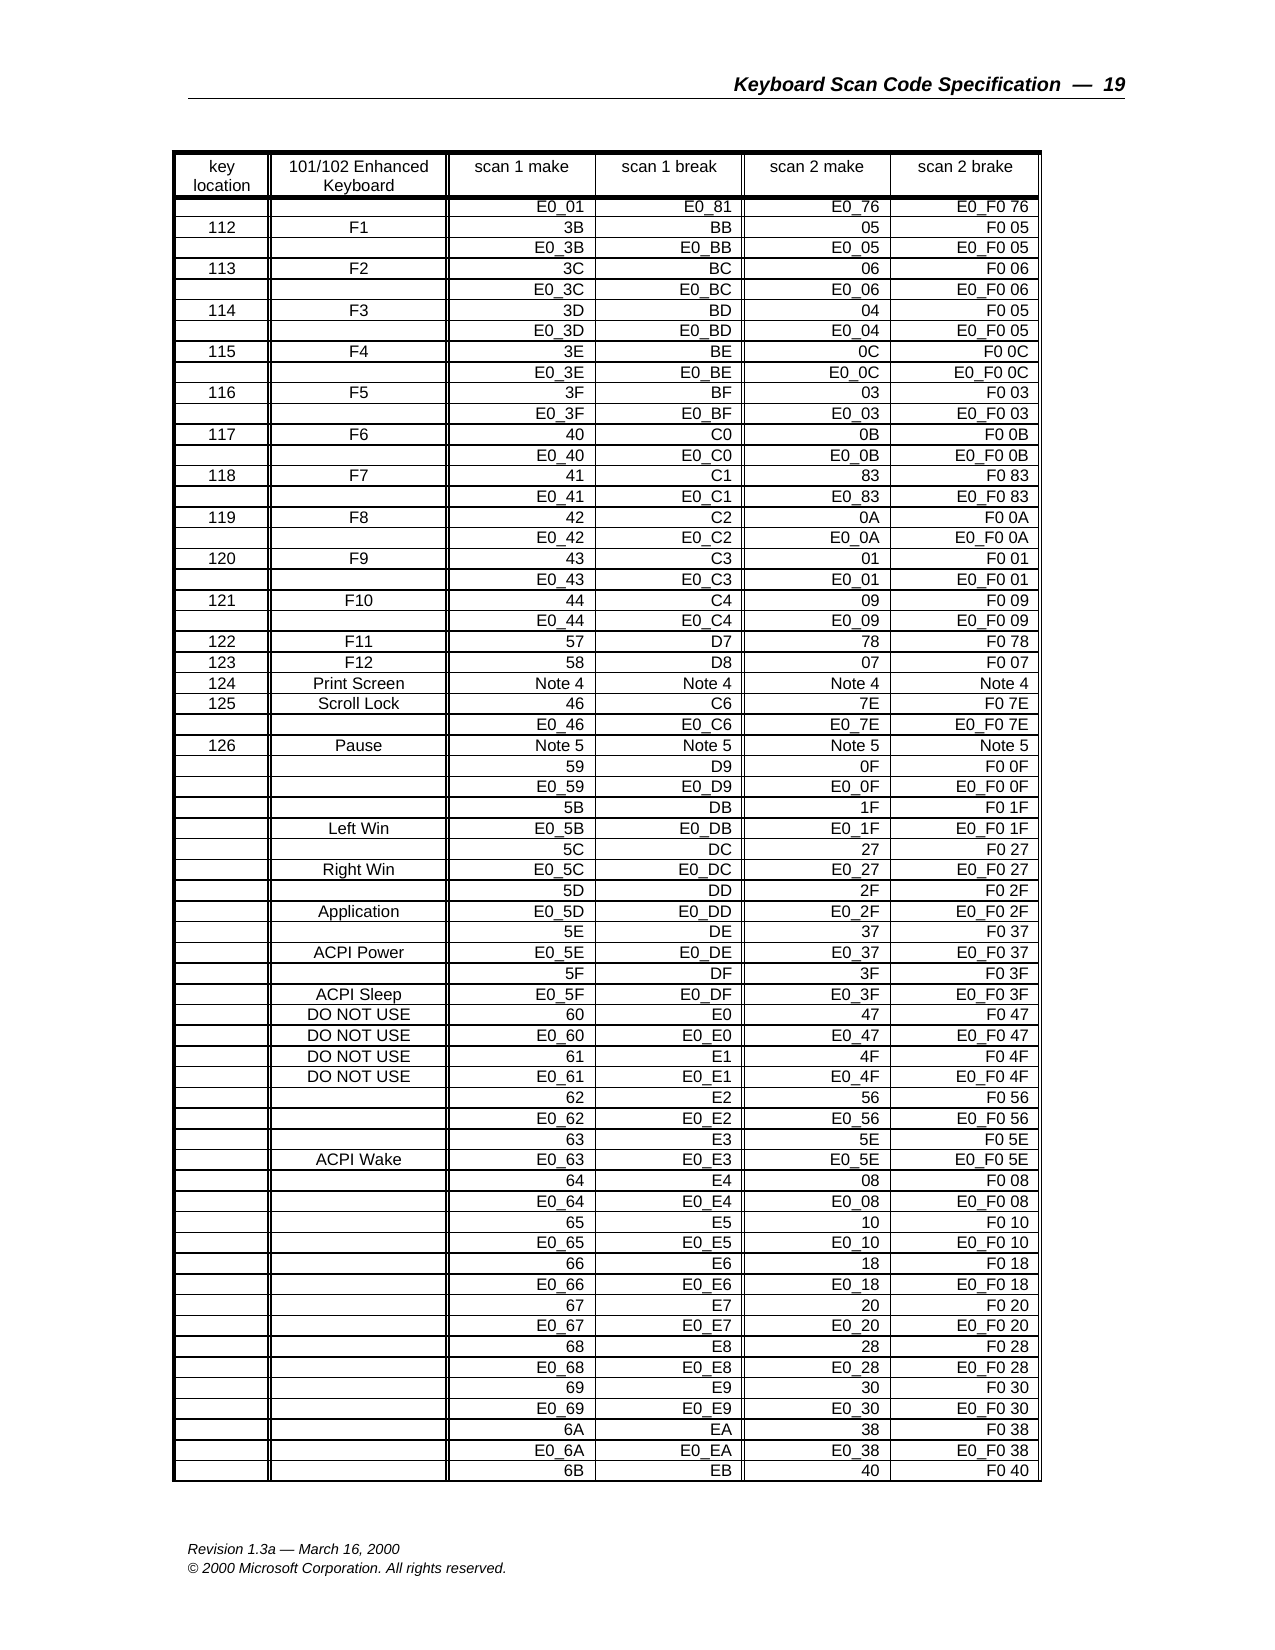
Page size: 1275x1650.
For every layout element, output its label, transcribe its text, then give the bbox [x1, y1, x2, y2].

table_cell [176, 280, 267, 299]
table_cell [272, 1461, 445, 1480]
table_header scan 2 make [745, 155, 890, 195]
table_cell [176, 902, 267, 921]
table_cell F2 [272, 259, 445, 278]
table_cell E0_E6 [596, 1275, 741, 1294]
table_cell E0_47 [745, 1026, 890, 1045]
table_cell [176, 964, 267, 983]
table_cell E9 [596, 1378, 741, 1397]
table_cell E0_5E [745, 1150, 890, 1169]
table_header 101/102 Enhanced Keyboard [272, 155, 445, 195]
table_cell 117 [176, 425, 267, 444]
table_cell F0 01 [891, 549, 1038, 568]
table_cell F0 08 [891, 1171, 1038, 1190]
table_cell Note 4 [450, 673, 595, 693]
table_cell E0_04 [745, 321, 890, 340]
table_cell 4F [745, 1047, 890, 1066]
table_cell [272, 321, 445, 340]
table_cell BB [596, 217, 741, 237]
table_cell 42 [450, 508, 595, 527]
table_cell [176, 1047, 267, 1066]
table_cell E0_E9 [596, 1399, 741, 1418]
table_cell E0_20 [745, 1316, 890, 1335]
table_cell 121 [176, 591, 267, 610]
table_cell 3E [450, 342, 595, 361]
table_cell Note 5 [450, 736, 595, 755]
table_cell E0_63 [450, 1150, 595, 1169]
table_cell [272, 1399, 445, 1418]
table_cell E0_DB [596, 819, 741, 838]
table_cell E0_F0 3F [891, 985, 1038, 1003]
table_cell [176, 1005, 267, 1024]
table_cell [176, 1295, 267, 1314]
table_cell E0_1F [745, 819, 890, 838]
table_cell E0_08 [745, 1192, 890, 1211]
table_cell F0 83 [891, 466, 1038, 485]
table_cell 3B [450, 217, 595, 237]
table_header key location [176, 155, 267, 195]
table_cell E0_40 [450, 446, 595, 464]
table_cell F0 2F [891, 881, 1038, 900]
table_cell E0_DF [596, 985, 741, 1003]
table_cell E0_3D [450, 321, 595, 340]
table_cell Note 5 [891, 736, 1038, 755]
table_cell DC [596, 839, 741, 858]
table_cell [272, 964, 445, 983]
table_cell DF [596, 964, 741, 983]
table_cell E0_DC [596, 860, 741, 879]
table_cell E0_E3 [596, 1150, 741, 1169]
table_cell E0_F0 4F [891, 1067, 1038, 1086]
table_cell [176, 1337, 267, 1356]
table_cell 126 [176, 736, 267, 755]
table_cell Left Win [272, 819, 445, 838]
table_cell 61 [450, 1047, 595, 1066]
table_cell E0_E7 [596, 1316, 741, 1335]
table_cell 0F [745, 756, 890, 776]
table_cell [176, 1358, 267, 1377]
table_cell EA [596, 1420, 741, 1439]
table_cell 64 [450, 1171, 595, 1190]
table_cell E0_F0 2F [891, 902, 1038, 921]
table_header scan 1 make [450, 155, 595, 195]
table_cell E0_F0 0C [891, 363, 1038, 382]
table_cell C6 [596, 694, 741, 713]
table_cell F0 3F [891, 964, 1038, 983]
table_cell [176, 1026, 267, 1045]
table_cell E0_F0 5E [891, 1150, 1038, 1169]
table_cell [176, 922, 267, 941]
table_cell E0_68 [450, 1358, 595, 1377]
table_cell Pause [272, 736, 445, 755]
table_cell [176, 839, 267, 858]
table_cell 113 [176, 259, 267, 278]
table_cell 114 [176, 300, 267, 319]
table_cell F0 56 [891, 1088, 1038, 1107]
table_cell 3F [450, 383, 595, 402]
table_cell C0 [596, 425, 741, 444]
table_cell E0_5C [450, 860, 595, 879]
table_cell E0_64 [450, 1192, 595, 1211]
table_cell [176, 238, 267, 257]
table_cell E0_66 [450, 1275, 595, 1294]
table_cell 78 [745, 632, 890, 651]
table_cell 66 [450, 1254, 595, 1273]
table_cell 116 [176, 383, 267, 402]
table_cell 01 [745, 549, 890, 568]
table_cell E0_F0 10 [891, 1233, 1038, 1252]
table_cell E0_42 [450, 528, 595, 547]
table_cell 63 [450, 1130, 595, 1149]
table_cell E0_37 [745, 943, 890, 962]
table_cell [176, 1130, 267, 1149]
table_cell D8 [596, 653, 741, 672]
table_cell E0_01 [745, 570, 890, 589]
table_cell [272, 1212, 445, 1232]
table_cell 37 [745, 922, 890, 941]
table_cell [272, 777, 445, 796]
table_cell Note 4 [891, 673, 1038, 693]
table_cell [176, 1109, 267, 1128]
table_cell 120 [176, 549, 267, 568]
table_cell E0_7E [745, 715, 890, 734]
table_cell 40 [450, 425, 595, 444]
table_cell 6B [450, 1461, 595, 1480]
table_cell [176, 1171, 267, 1190]
table_cell 119 [176, 508, 267, 527]
table_cell F3 [272, 300, 445, 319]
table_cell [272, 200, 445, 216]
table_cell E0_F0 56 [891, 1109, 1038, 1128]
table_cell [272, 1316, 445, 1335]
table_cell E0_BB [596, 238, 741, 257]
table_cell E0_6A [450, 1441, 595, 1459]
table_cell 5E [745, 1130, 890, 1149]
table_cell [176, 819, 267, 838]
table_cell E0_EA [596, 1441, 741, 1459]
table_cell [272, 1130, 445, 1149]
table_cell [272, 1192, 445, 1211]
table_cell Note 4 [745, 673, 890, 693]
table_cell E0_43 [450, 570, 595, 589]
table_cell E0_BC [596, 280, 741, 299]
table_cell E0_5F [450, 985, 595, 1003]
table_cell E0_F0 06 [891, 280, 1038, 299]
table_cell [176, 1212, 267, 1232]
table_cell [272, 1337, 445, 1356]
table_cell [272, 280, 445, 299]
table_cell [272, 1109, 445, 1128]
table_cell E0_E8 [596, 1358, 741, 1377]
table_cell 0A [745, 508, 890, 527]
table_cell E0_5B [450, 819, 595, 838]
table_cell 27 [745, 839, 890, 858]
table_cell E0_C6 [596, 715, 741, 734]
table_cell F12 [272, 653, 445, 672]
table_cell DE [596, 922, 741, 941]
table_cell [176, 1378, 267, 1397]
table_cell F0 78 [891, 632, 1038, 651]
table_cell [272, 1275, 445, 1294]
table_cell F0 28 [891, 1337, 1038, 1356]
table_cell E0_F0 03 [891, 404, 1038, 423]
table_cell E0_F0 01 [891, 570, 1038, 589]
table_cell E0_0A [745, 528, 890, 547]
table_cell [272, 715, 445, 734]
table_cell F0 0B [891, 425, 1038, 444]
table_cell [176, 1275, 267, 1294]
table_cell E0_BE [596, 363, 741, 382]
table_cell 41 [450, 466, 595, 485]
table_cell E3 [596, 1130, 741, 1149]
table_cell E0_E0 [596, 1026, 741, 1045]
table_cell E0_4F [745, 1067, 890, 1086]
table_cell 43 [450, 549, 595, 568]
table_cell [176, 777, 267, 796]
table_cell [176, 200, 267, 216]
table_cell DO NOT USE [272, 1047, 445, 1066]
table_cell 3C [450, 259, 595, 278]
table_cell E4 [596, 1171, 741, 1190]
table_cell F0 10 [891, 1212, 1038, 1232]
table_cell E0_F0 08 [891, 1192, 1038, 1211]
table_cell F10 [272, 591, 445, 610]
table_cell 124 [176, 673, 267, 693]
table_cell E0_F0 37 [891, 943, 1038, 962]
table_cell 7E [745, 694, 890, 713]
table_cell F0 0C [891, 342, 1038, 361]
table_cell 40 [745, 1461, 890, 1480]
table_cell F8 [272, 508, 445, 527]
table_cell [272, 1233, 445, 1252]
table_cell E0_83 [745, 487, 890, 506]
table_cell 125 [176, 694, 267, 713]
table_cell E0_F0 0F [891, 777, 1038, 796]
table_cell 05 [745, 217, 890, 237]
table_cell E0_F0 83 [891, 487, 1038, 506]
table_cell E8 [596, 1337, 741, 1356]
table_cell 04 [745, 300, 890, 319]
table_cell F9 [272, 549, 445, 568]
table_cell DO NOT USE [272, 1067, 445, 1086]
table_cell E0_65 [450, 1233, 595, 1252]
table_cell 5F [450, 964, 595, 983]
table_cell ACPI Power [272, 943, 445, 962]
table_cell [176, 321, 267, 340]
table_cell E0_E4 [596, 1192, 741, 1211]
table_cell E0_46 [450, 715, 595, 734]
table_cell C4 [596, 591, 741, 610]
table_cell F0 1F [891, 798, 1038, 817]
table_cell E0_76 [745, 200, 890, 216]
table_cell E0_F0 0A [891, 528, 1038, 547]
table_cell F5 [272, 383, 445, 402]
table_cell E0_3B [450, 238, 595, 257]
table_cell E0_10 [745, 1233, 890, 1252]
table_cell [176, 1254, 267, 1273]
table_cell 03 [745, 383, 890, 402]
table_cell [272, 446, 445, 464]
table_cell E0_0B [745, 446, 890, 464]
table_cell 06 [745, 259, 890, 278]
table_cell E0_DE [596, 943, 741, 962]
table_cell [272, 1088, 445, 1107]
table_cell [272, 839, 445, 858]
table_cell [176, 1192, 267, 1211]
table_cell E0_5D [450, 902, 595, 921]
table_cell [272, 1378, 445, 1397]
table_cell [176, 1316, 267, 1335]
table_cell 58 [450, 653, 595, 672]
table_cell 18 [745, 1254, 890, 1273]
table_cell E0_41 [450, 487, 595, 506]
table_cell Scroll Lock [272, 694, 445, 713]
table_cell BF [596, 383, 741, 402]
table_cell 20 [745, 1295, 890, 1314]
table_cell [176, 1150, 267, 1169]
table_cell Note 5 [745, 736, 890, 755]
table_cell E5 [596, 1212, 741, 1232]
table_cell F6 [272, 425, 445, 444]
table_cell 68 [450, 1337, 595, 1356]
table_cell F0 0A [891, 508, 1038, 527]
table_cell [176, 881, 267, 900]
table_cell E0_F0 47 [891, 1026, 1038, 1045]
table_cell [176, 985, 267, 1003]
table_cell F7 [272, 466, 445, 485]
table_cell E1 [596, 1047, 741, 1066]
table_cell 5E [450, 922, 595, 941]
table_cell E7 [596, 1295, 741, 1314]
table_cell Print Screen [272, 673, 445, 693]
table_cell [272, 1358, 445, 1377]
table_cell [272, 1420, 445, 1439]
table_cell 59 [450, 756, 595, 776]
table_cell E0_3E [450, 363, 595, 382]
table_cell [272, 798, 445, 817]
table_cell 5C [450, 839, 595, 858]
table_cell E0_DD [596, 902, 741, 921]
table_cell E0_0F [745, 777, 890, 796]
table_cell E0_D9 [596, 777, 741, 796]
table_cell F11 [272, 632, 445, 651]
table_cell E0_F0 1F [891, 819, 1038, 838]
table_cell 56 [745, 1088, 890, 1107]
table_cell 6A [450, 1420, 595, 1439]
table_cell [272, 404, 445, 423]
table_cell E0_3F [450, 404, 595, 423]
table_cell 30 [745, 1378, 890, 1397]
table_cell 07 [745, 653, 890, 672]
table_cell 115 [176, 342, 267, 361]
table_cell E0_C4 [596, 611, 741, 630]
table_cell 60 [450, 1005, 595, 1024]
table_cell [272, 611, 445, 630]
table_cell [176, 715, 267, 734]
table_cell E0_3C [450, 280, 595, 299]
table_cell F0 47 [891, 1005, 1038, 1024]
table_cell F0 38 [891, 1420, 1038, 1439]
table_cell E0_03 [745, 404, 890, 423]
table_cell [176, 1067, 267, 1086]
table_cell E0_27 [745, 860, 890, 879]
table_cell C3 [596, 549, 741, 568]
table_cell F0 07 [891, 653, 1038, 672]
table_cell F0 4F [891, 1047, 1038, 1066]
table_cell F0 37 [891, 922, 1038, 941]
table_cell 44 [450, 591, 595, 610]
table_cell 28 [745, 1337, 890, 1356]
table_cell [272, 363, 445, 382]
table_cell F0 30 [891, 1378, 1038, 1397]
table_cell E0_18 [745, 1275, 890, 1294]
table_cell E6 [596, 1254, 741, 1273]
table_cell [272, 528, 445, 547]
table_cell 3F [745, 964, 890, 983]
table_cell 08 [745, 1171, 890, 1190]
table_cell Note 5 [596, 736, 741, 755]
table_cell 112 [176, 217, 267, 237]
table_cell [176, 1420, 267, 1439]
table_cell D7 [596, 632, 741, 651]
table_cell E0_F0 27 [891, 860, 1038, 879]
table_cell 83 [745, 466, 890, 485]
table_cell D9 [596, 756, 741, 776]
table_cell 122 [176, 632, 267, 651]
table_cell 62 [450, 1088, 595, 1107]
table_cell [176, 1088, 267, 1107]
table_cell BE [596, 342, 741, 361]
table_cell 47 [745, 1005, 890, 1024]
table_cell E0_F0 20 [891, 1316, 1038, 1335]
table_cell [272, 238, 445, 257]
table_cell E0_F0 05 [891, 321, 1038, 340]
table_cell E0_C1 [596, 487, 741, 506]
table_cell F0 05 [891, 217, 1038, 237]
table_cell [272, 881, 445, 900]
table_cell E0_E5 [596, 1233, 741, 1252]
table_cell [272, 487, 445, 506]
table_cell [176, 798, 267, 817]
table_header scan 1 break [596, 155, 741, 195]
table_cell E0_28 [745, 1358, 890, 1377]
table_cell [176, 1441, 267, 1459]
table_cell [176, 1461, 267, 1480]
table_cell DD [596, 881, 741, 900]
table_cell E0_38 [745, 1441, 890, 1459]
table_cell 3D [450, 300, 595, 319]
table_cell 09 [745, 591, 890, 610]
table_cell [176, 1233, 267, 1252]
table_cell F0 27 [891, 839, 1038, 858]
table_cell ACPI Wake [272, 1150, 445, 1169]
table_cell E0_67 [450, 1316, 595, 1335]
table_cell [176, 363, 267, 382]
table_cell 38 [745, 1420, 890, 1439]
table_cell E0_F0 30 [891, 1399, 1038, 1418]
table_cell 0C [745, 342, 890, 361]
table_cell C2 [596, 508, 741, 527]
table_cell [176, 1399, 267, 1418]
table_cell [272, 1441, 445, 1459]
table_cell ACPI Sleep [272, 985, 445, 1003]
table_cell [176, 404, 267, 423]
table_cell E0_C0 [596, 446, 741, 464]
table_cell E0_59 [450, 777, 595, 796]
table_cell 1F [745, 798, 890, 817]
table_cell [176, 446, 267, 464]
table_cell E0_3F [745, 985, 890, 1003]
table_cell DO NOT USE [272, 1026, 445, 1045]
table_cell E0_62 [450, 1109, 595, 1128]
table_cell E0_2F [745, 902, 890, 921]
table_cell E0_56 [745, 1109, 890, 1128]
table_cell F0 7E [891, 694, 1038, 713]
table_cell F0 40 [891, 1461, 1038, 1480]
table_cell [176, 756, 267, 776]
table_cell [176, 570, 267, 589]
table_cell 46 [450, 694, 595, 713]
table_cell E0_C2 [596, 528, 741, 547]
table_cell [272, 570, 445, 589]
table_cell BD [596, 300, 741, 319]
table_cell [176, 487, 267, 506]
table_cell E0_F0 09 [891, 611, 1038, 630]
table_cell [176, 528, 267, 547]
table_cell 65 [450, 1212, 595, 1232]
table_cell 123 [176, 653, 267, 672]
table_cell EB [596, 1461, 741, 1480]
table_cell F0 05 [891, 300, 1038, 319]
table_cell E0_E2 [596, 1109, 741, 1128]
table_cell F0 03 [891, 383, 1038, 402]
table_cell Application [272, 902, 445, 921]
table_cell [272, 1171, 445, 1190]
table_cell 118 [176, 466, 267, 485]
table_cell [176, 860, 267, 879]
table_cell E0_60 [450, 1026, 595, 1045]
table_cell E0 [596, 1005, 741, 1024]
table_cell 67 [450, 1295, 595, 1314]
table_cell E0_BD [596, 321, 741, 340]
table_cell [176, 611, 267, 630]
table_cell F0 18 [891, 1254, 1038, 1273]
table_cell E0_F0 38 [891, 1441, 1038, 1459]
table_cell [272, 922, 445, 941]
table_cell E0_5E [450, 943, 595, 962]
table_cell E0_BF [596, 404, 741, 423]
table_cell 57 [450, 632, 595, 651]
table_cell 5B [450, 798, 595, 817]
table_cell [176, 943, 267, 962]
table_cell 2F [745, 881, 890, 900]
table_cell DO NOT USE [272, 1005, 445, 1024]
table_cell F0 5E [891, 1130, 1038, 1149]
table_cell Right Win [272, 860, 445, 879]
table_cell E0_09 [745, 611, 890, 630]
table_cell [272, 1254, 445, 1273]
table_cell 0B [745, 425, 890, 444]
table_cell E0_05 [745, 238, 890, 257]
table_cell [272, 1295, 445, 1314]
table_cell F0 09 [891, 591, 1038, 610]
table_cell 5D [450, 881, 595, 900]
table_cell E0_44 [450, 611, 595, 630]
table_cell E0_E1 [596, 1067, 741, 1086]
table_cell BC [596, 259, 741, 278]
table_cell E0_06 [745, 280, 890, 299]
table_cell E0_F0 76 [891, 200, 1038, 216]
table_cell E0_61 [450, 1067, 595, 1086]
table_header scan 2 brake [891, 155, 1038, 195]
table_cell C1 [596, 466, 741, 485]
table_cell F0 0F [891, 756, 1038, 776]
table_cell E0_01 [450, 200, 595, 216]
table_cell DB [596, 798, 741, 817]
table_cell E0_81 [596, 200, 741, 216]
table_cell E0_69 [450, 1399, 595, 1418]
table_cell F0 20 [891, 1295, 1038, 1314]
table_cell 69 [450, 1378, 595, 1397]
table_cell E0_30 [745, 1399, 890, 1418]
table_cell 10 [745, 1212, 890, 1232]
table_cell F0 06 [891, 259, 1038, 278]
table_cell E0_C3 [596, 570, 741, 589]
table_cell E2 [596, 1088, 741, 1107]
table_cell F4 [272, 342, 445, 361]
table_cell E0_F0 28 [891, 1358, 1038, 1377]
table_cell E0_F0 0B [891, 446, 1038, 464]
table_cell E0_0C [745, 363, 890, 382]
table_cell F1 [272, 217, 445, 237]
table_cell E0_F0 7E [891, 715, 1038, 734]
table_cell [272, 756, 445, 776]
table_cell Note 4 [596, 673, 741, 693]
table_cell E0_F0 05 [891, 238, 1038, 257]
table_cell E0_F0 18 [891, 1275, 1038, 1294]
